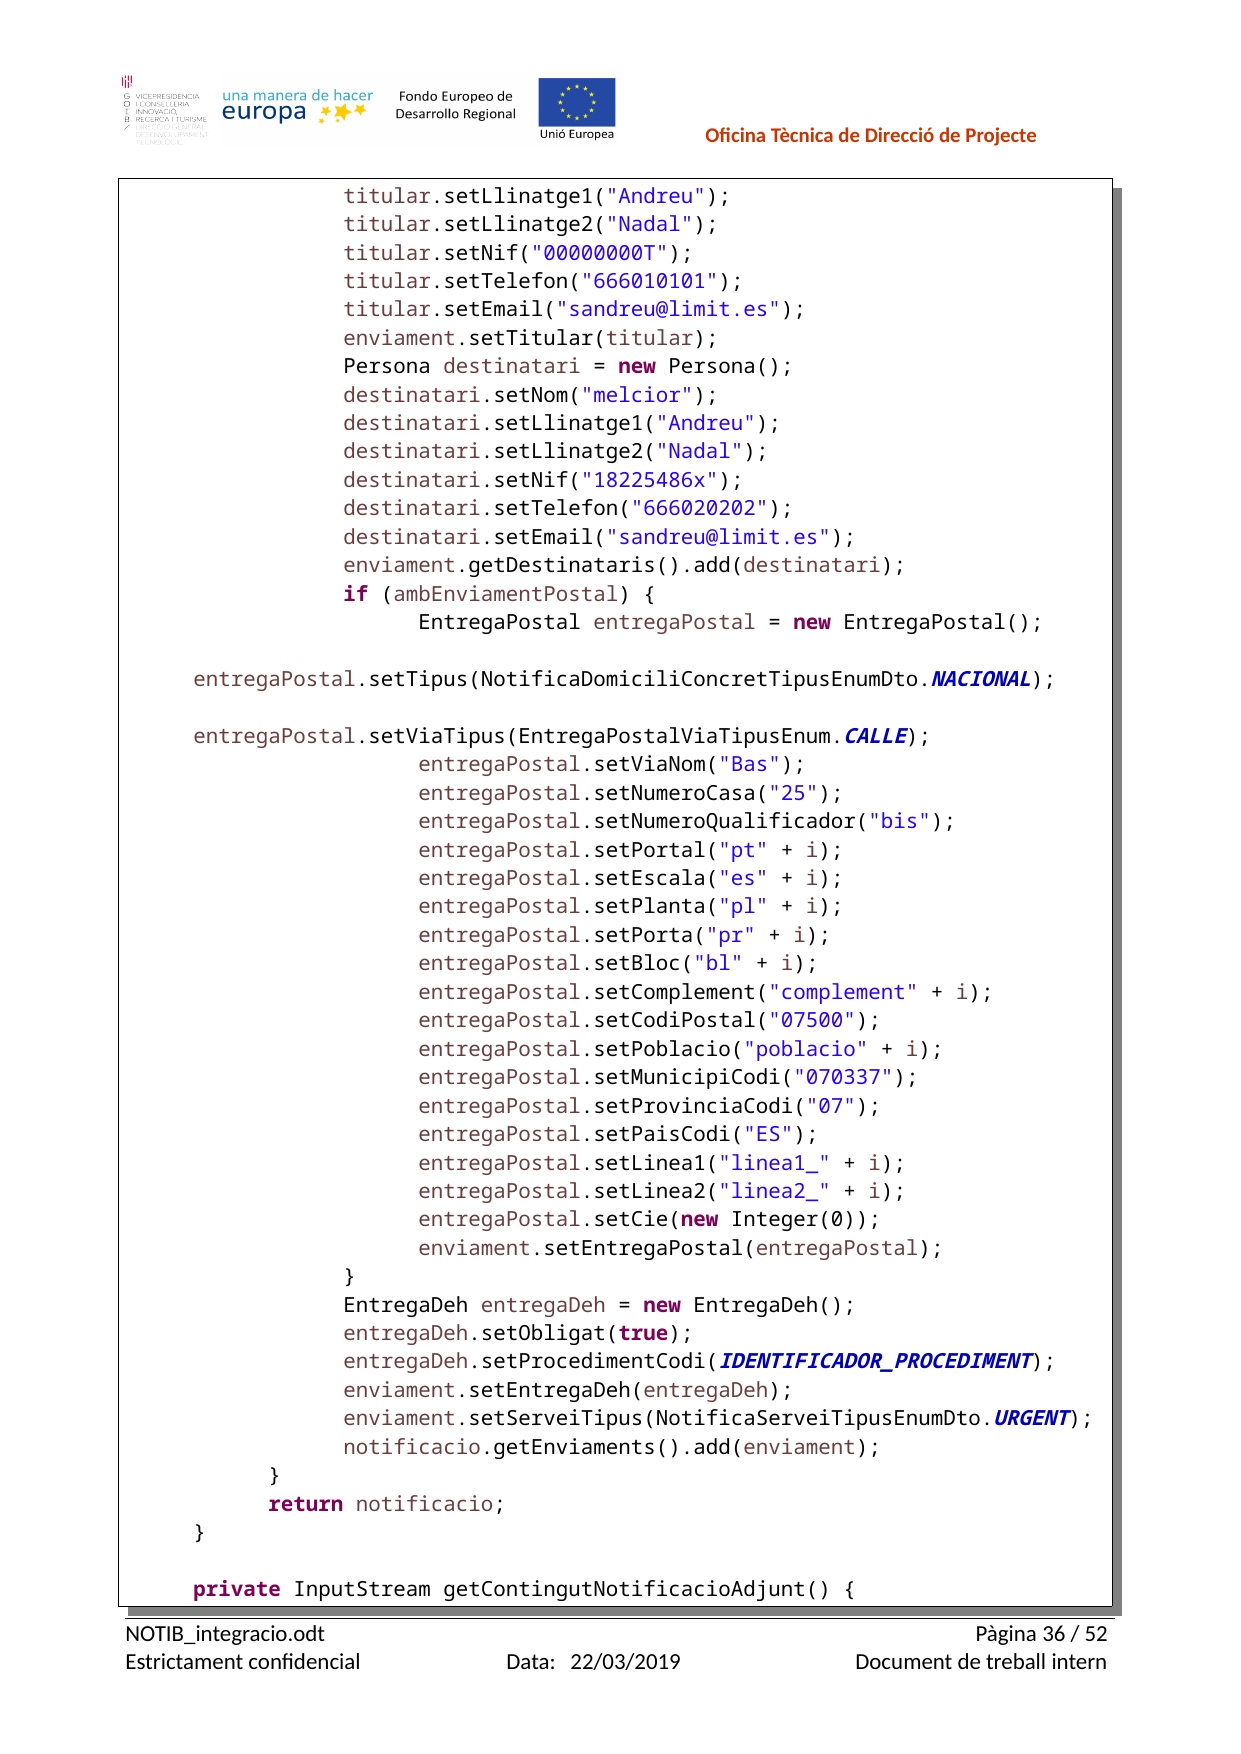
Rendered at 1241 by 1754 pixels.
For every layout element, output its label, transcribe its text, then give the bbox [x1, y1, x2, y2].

text entregaPostal.setPaisCodi("ES"); [119, 1116, 1112, 1144]
text entregaPostal.setCie(new Integer(0)); [119, 1201, 1112, 1230]
text entregaPostal.setPlanta("pl" + i); [119, 889, 1112, 917]
text notificacio.getEnviaments().add(enviament); [119, 1429, 1112, 1457]
text titular.setLlinatge1("Andreu"); [119, 179, 1112, 206]
text entregaPostal.setViaTipus(EntregaPostalViaTipusEnum.CALLE); [119, 689, 1112, 746]
text entregaPostal.setCodiPostal("07500"); [119, 1002, 1112, 1031]
text entregaPostal.setPorta("pr" + i); [119, 917, 1112, 946]
text enviament.setServeiTipus(NotificaServeiTipusEnumDto.URGENT); [119, 1401, 1112, 1429]
text destinatari.setNom("melcior"); [119, 377, 1112, 405]
text entregaPostal.setMunicipiCodi("070337"); [119, 1059, 1112, 1088]
text enviament.getDestinataris().add(destinatari); [119, 547, 1112, 576]
text EntregaPostal entregaPostal = new EntregaPostal(); [119, 604, 1112, 633]
text destinatari.setLlinatge2("Nadal"); [119, 434, 1112, 462]
text destinatari.setNif("18225486x"); [119, 462, 1112, 491]
text destinatari.setEmail("sandreu@limit.es"); [119, 519, 1112, 547]
text entregaPostal.setNumeroQualificador("bis"); [119, 803, 1112, 832]
text Persona destinatari = new Persona(); [119, 348, 1112, 377]
text enviament.setEntregaDeh(entregaDeh); [119, 1372, 1112, 1401]
text entregaPostal.setLinea2("linea2_" + i); [119, 1173, 1112, 1201]
picture [118, 73, 213, 147]
text entregaPostal.setPoblacio("poblacio" + i); [119, 1031, 1112, 1059]
text entregaPostal.setViaNom("Bas"); [119, 746, 1112, 775]
text entregaPostal.setBloc("bl" + i); [119, 946, 1112, 974]
text destinatari.setTelefon("666020202"); [119, 491, 1112, 519]
text entregaPostal.setPortal("pt" + i); [119, 832, 1112, 860]
text titular.setTelefon("666010101"); [119, 263, 1112, 291]
text if (ambEnviamentPostal) { [119, 576, 1112, 604]
text entregaPostal.setComplement("complement" + i); [119, 974, 1112, 1002]
text enviament.setTitular(titular); [119, 320, 1112, 348]
text EntregaDeh entregaDeh = new EntregaDeh(); [119, 1287, 1112, 1315]
text } [119, 1258, 1112, 1287]
text return notificacio; [119, 1486, 1112, 1514]
text } [119, 1514, 1112, 1546]
text destinatari.setLlinatge1("Andreu"); [119, 405, 1112, 434]
text entregaPostal.setEscala("es" + i); [119, 860, 1112, 889]
text enviament.setEntregaPostal(entregaPostal); [119, 1230, 1112, 1258]
text entregaPostal.setNumeroCasa("25"); [119, 775, 1112, 803]
text titular.setNif("00000000T"); [119, 234, 1112, 263]
text titular.setEmail("sandreu@limit.es"); [119, 291, 1112, 320]
text entregaDeh.setProcedimentCodi(IDENTIFICADOR_PROCEDIMENT); [119, 1344, 1112, 1372]
text entregaPostal.setProvinciaCodi("07"); [119, 1088, 1112, 1116]
text } [119, 1457, 1112, 1486]
text entregaDeh.setObligat(true); [119, 1315, 1112, 1344]
text entregaPostal.setLinea1("linea1_" + i); [119, 1144, 1112, 1173]
text private InputStream getContingutNotificacioAdjunt() { [119, 1571, 1112, 1606]
text titular.setLlinatge2("Nadal"); [119, 206, 1112, 234]
picture [219, 73, 621, 147]
text entregaPostal.setTipus(NotificaDomiciliConcretTipusEnumDto.NACIONAL); [119, 633, 1112, 689]
